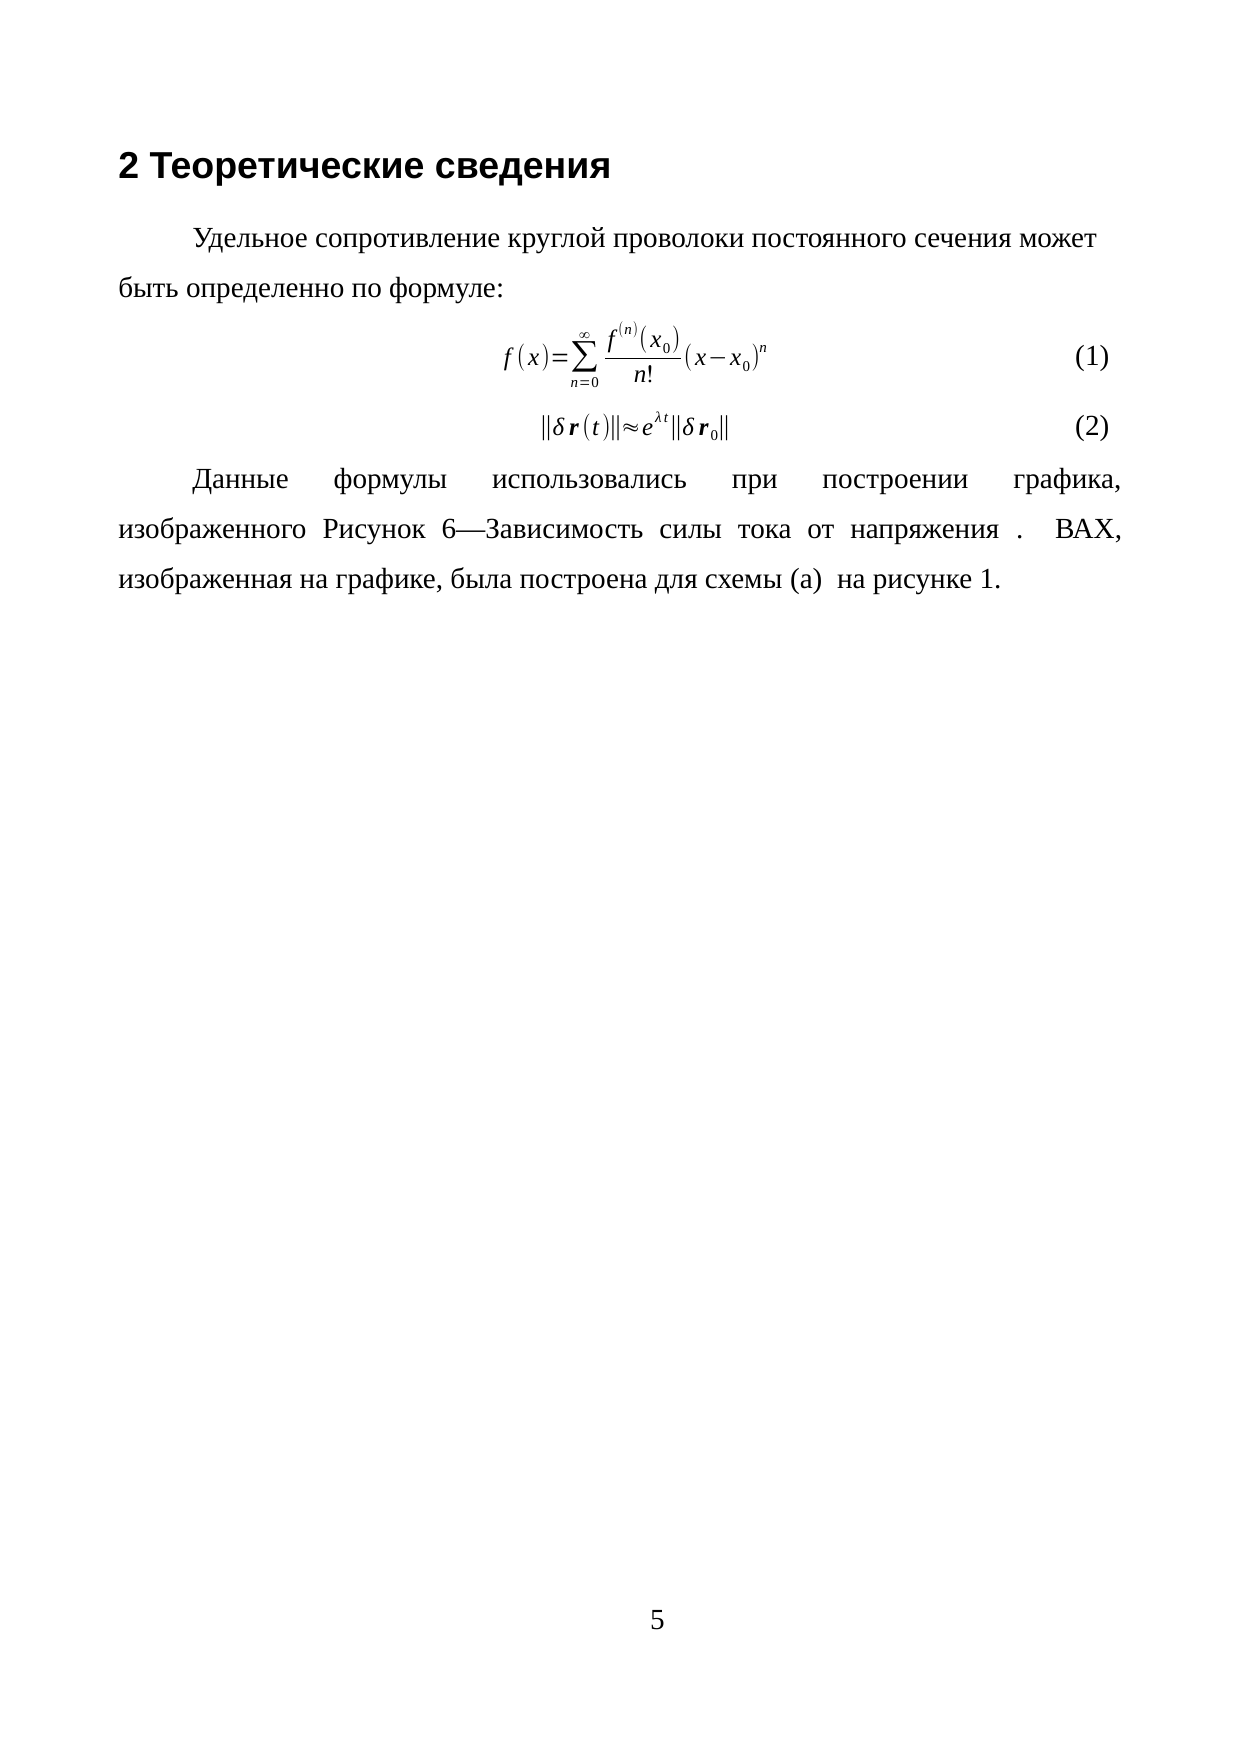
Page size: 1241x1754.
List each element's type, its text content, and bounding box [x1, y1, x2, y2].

subtitle Теоретические сведения [118, 143, 1122, 186]
text (2) [118, 408, 1122, 444]
text Данные формулы использовались при построении графика, изображенного Рисунок 6—Зависимость силы тока от напряжения . ВАХ, изображенная на графике, была построена для схемы (a) на рисунке 1. [118, 461, 1122, 595]
text (1) [118, 321, 1122, 391]
text Удельное сопротивление круглой проволоки постоянного сечения может быть определенно по формуле: [118, 220, 1122, 304]
